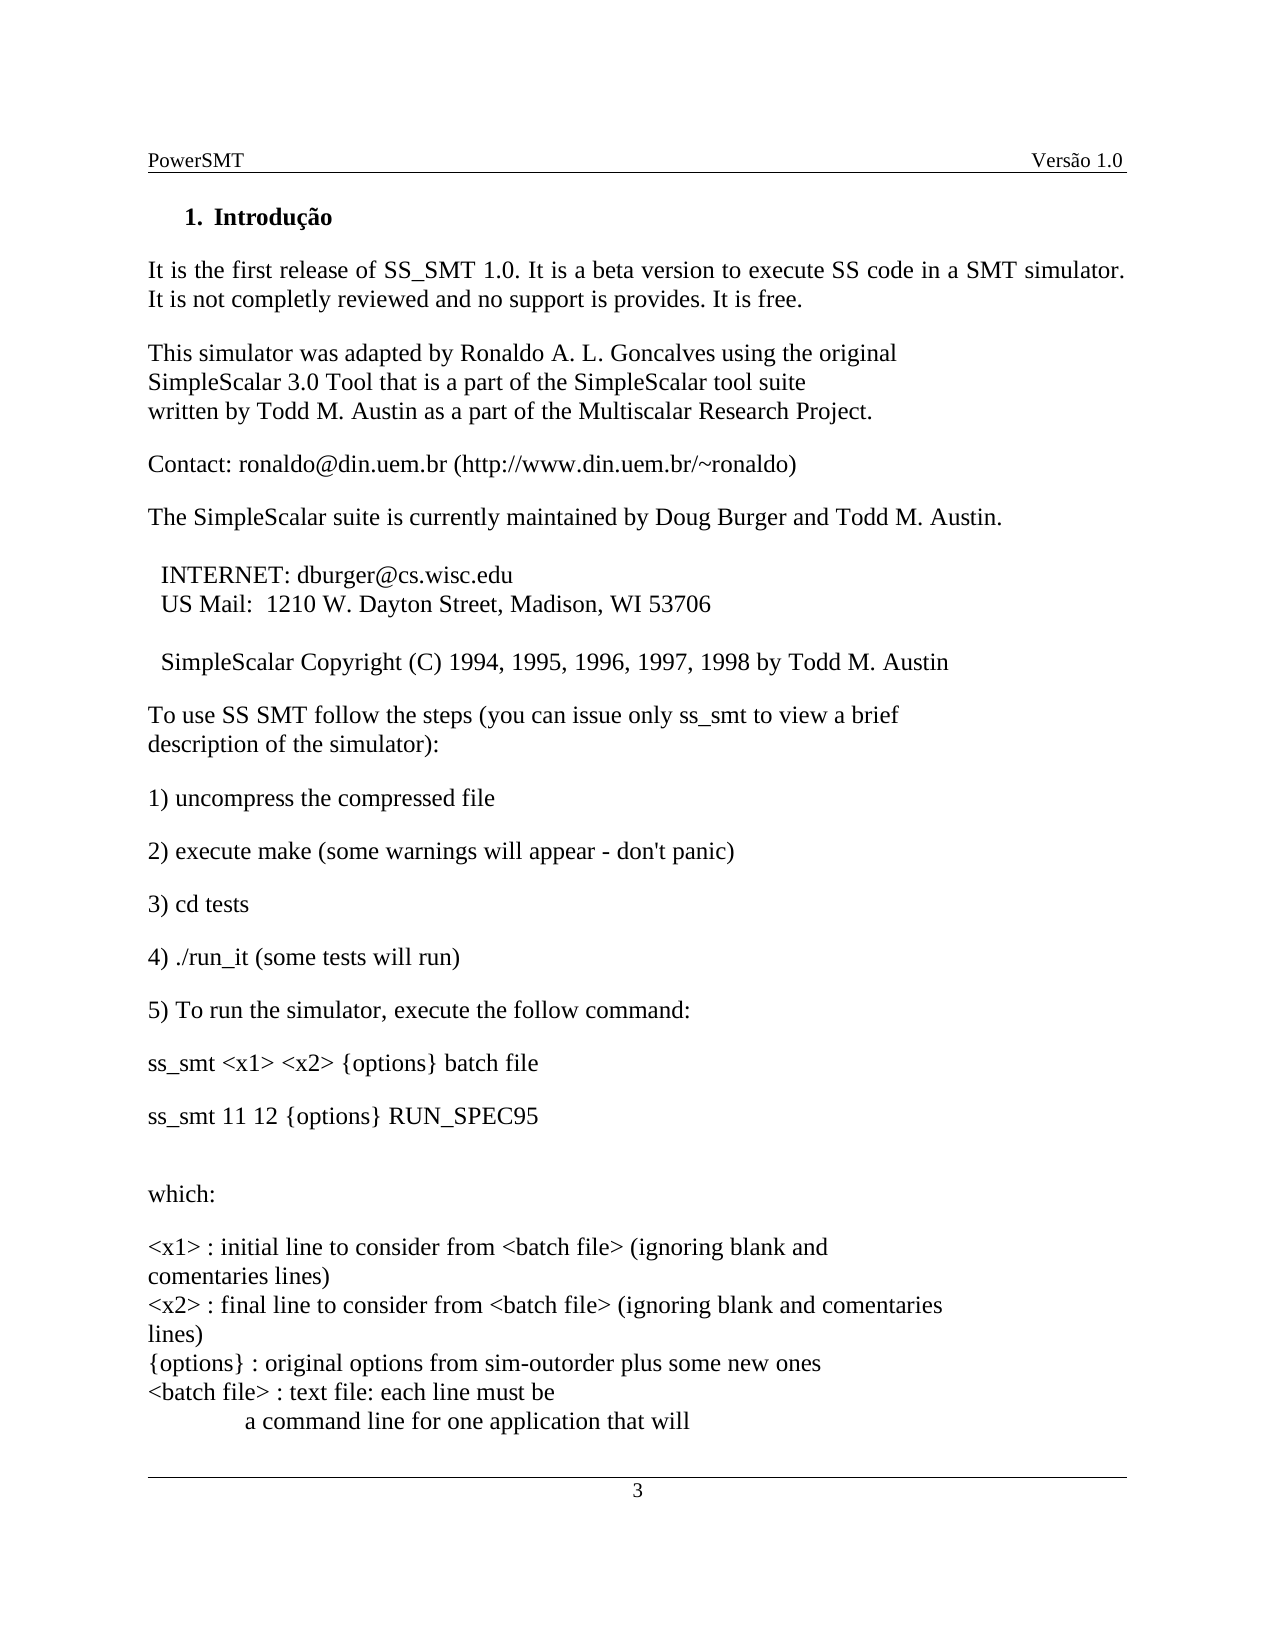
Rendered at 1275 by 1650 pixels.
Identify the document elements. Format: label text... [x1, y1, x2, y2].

text written by Todd M. Austin as a part of the Multiscalar Research Project. [148, 396, 1127, 425]
text comentaries lines) [148, 1261, 1127, 1290]
text 5) To run the simulator, execute the follow command: [148, 995, 1127, 1024]
text a command line for one application that will [148, 1406, 1127, 1435]
text 4) ./run_it (some tests will run) [148, 942, 1127, 971]
text Contact: ronaldo@din.uem.br (http://www.din.uem.br/~ronaldo) [148, 449, 1127, 478]
text description of the simulator): [148, 729, 1127, 758]
text ss_smt 11 12 {options} RUN_SPEC95 [148, 1101, 1127, 1130]
text The SimpleScalar suite is currently maintained by Doug Burger and Todd M. Austin. [148, 502, 1127, 531]
text <x1> : initial line to consider from <batch file> (ignoring blank and [148, 1232, 1127, 1261]
subtitle Introdução [148, 202, 1127, 231]
text INTERNET: dburger@cs.wisc.edu [148, 560, 1127, 589]
text lines) [148, 1319, 1127, 1348]
text {options} : original options from sim-outorder plus some new ones [148, 1348, 1127, 1377]
text ss_smt <x1> <x2> {options} batch file [148, 1048, 1127, 1077]
text SimpleScalar 3.0 Tool that is a part of the SimpleScalar tool suite [148, 367, 1127, 396]
text 3) cd tests [148, 889, 1127, 918]
text which: [148, 1178, 1127, 1207]
text US Mail: 1210 W. Dayton Street, Madison, WI 53706 [148, 589, 1127, 618]
text To use SS SMT follow the steps (you can issue only ss_smt to view a brief [148, 700, 1127, 729]
text It is the first release of SS_SMT 1.0. It is a beta version to execute SS code in a SMT simulator. It is not completly reviewed and no support is provides. It is free. [148, 255, 1127, 313]
text 2) execute make (some warnings will appear - don't panic) [148, 836, 1127, 865]
text SimpleScalar Copyright (C) 1994, 1995, 1996, 1997, 1998 by Todd M. Austin [148, 647, 1127, 676]
text 1) uncompress the compressed file [148, 782, 1127, 812]
text <batch file> : text file: each line must be [148, 1377, 1127, 1406]
text <x2> : final line to consider from <batch file> (ignoring blank and comentaries [148, 1290, 1127, 1319]
text This simulator was adapted by Ronaldo A. L. Goncalves using the original [148, 337, 1127, 367]
